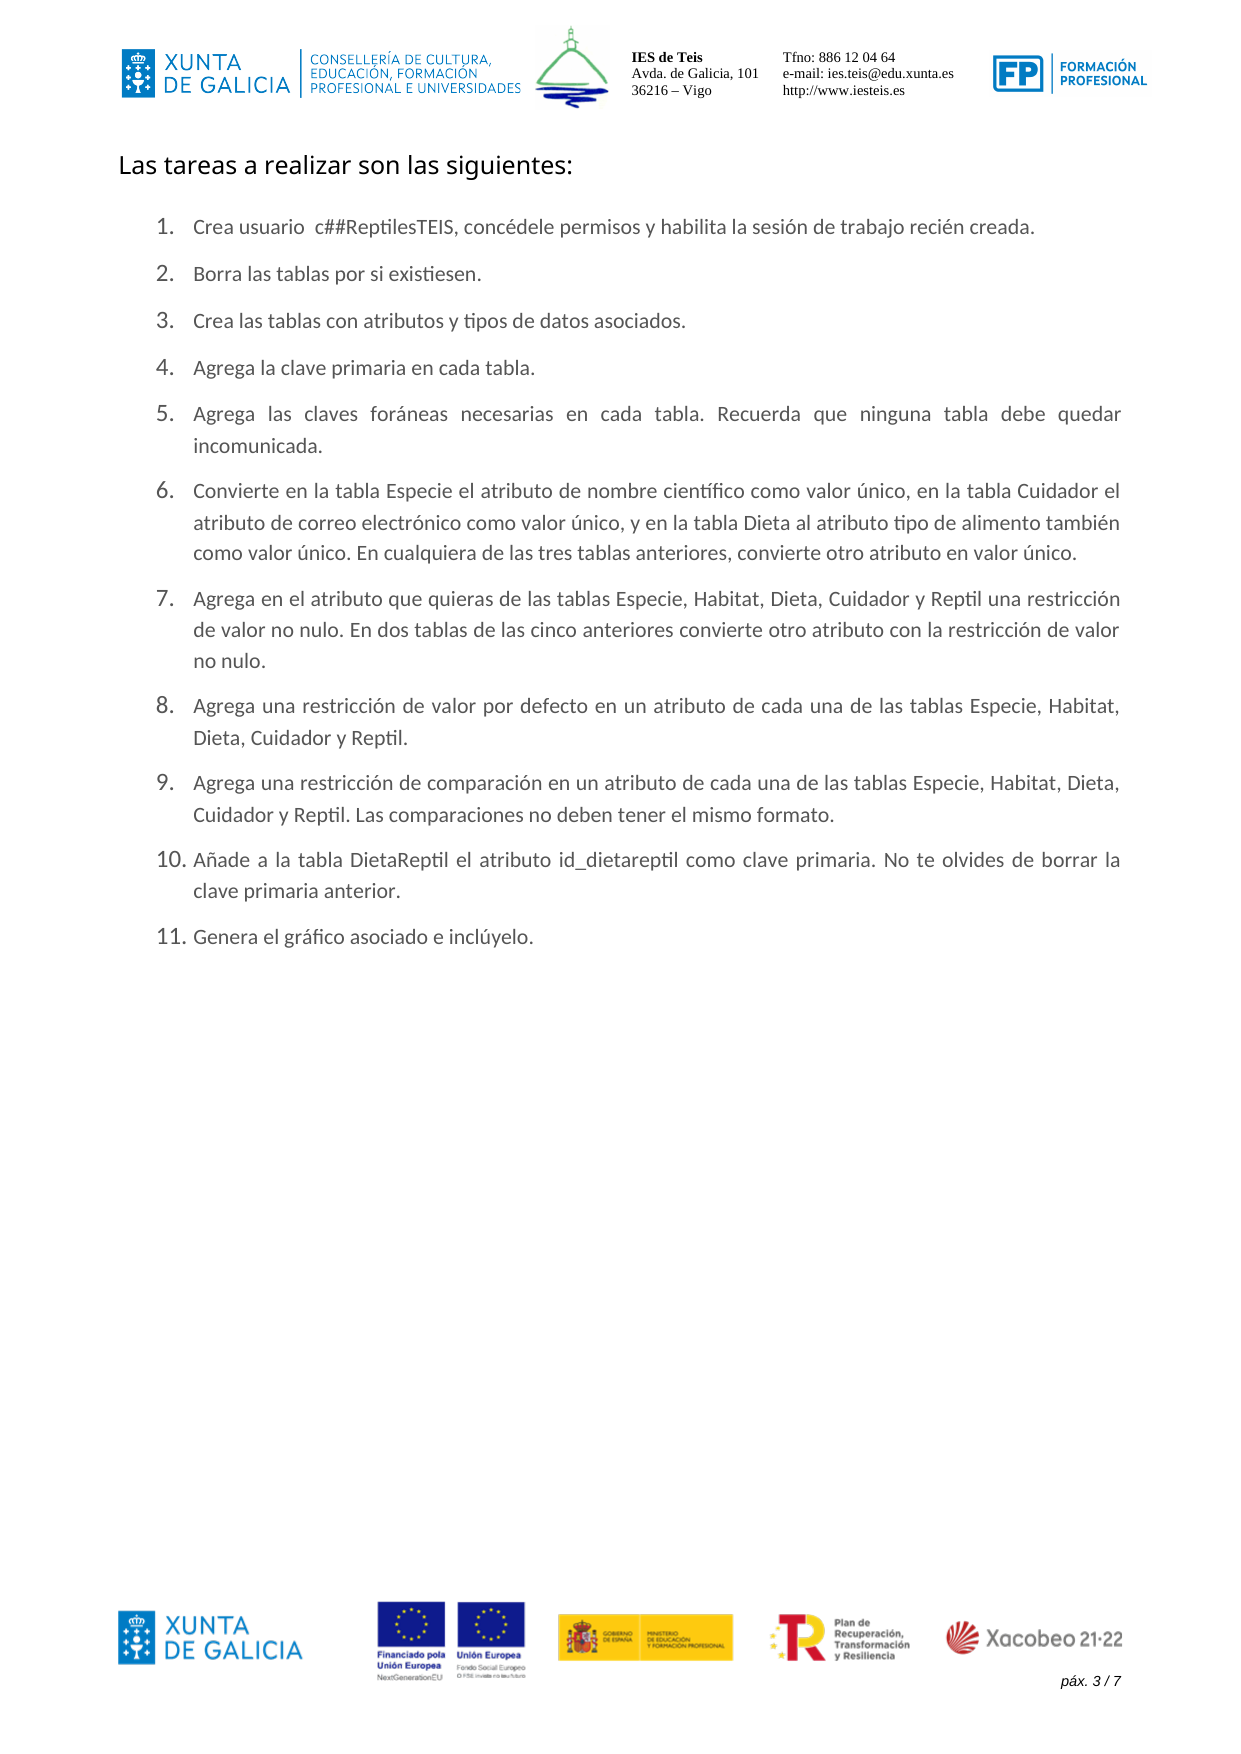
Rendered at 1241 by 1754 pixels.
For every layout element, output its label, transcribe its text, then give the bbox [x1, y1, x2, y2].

picture [121, 49, 521, 98]
list Borra las tablas por si existiesen. [156, 257, 1122, 288]
list Crea usuario c##ReptilesTEIS, concédele permisos y habilita la sesión de trabajo recién creada. [156, 210, 1122, 241]
picture [534, 25, 611, 110]
list Agrega la clave primaria en cada tabla. [156, 351, 1122, 381]
text Las tareas a realizar son las siguientes: [118, 148, 1122, 182]
picture [989, 50, 1153, 97]
list Agrega una restricción de valor por defecto en un atributo de cada una de las tablas Especie, Habitat, Dieta, Cuidador y Reptil. [156, 689, 1122, 751]
list Agrega una restricción de comparación en un atributo de cada una de las tablas Especie, Habitat, Dieta, Cuidador y Reptil. Las comparaciones no deben tener el mismo formato. [156, 766, 1122, 827]
list Crea las tablas con atributos y tipos de datos asociados. [156, 304, 1122, 334]
picture [118, 1591, 1123, 1687]
list Convierte en la tabla Especie el atributo de nombre científico como valor único, en la tabla Cuidador el atributo de correo electrónico como valor único, y en la tabla Dieta al atributo tipo de alimento también como valor único. En cualquiera de las tres tablas anteriores, convierte otro atributo en valor único. [156, 474, 1122, 566]
list Agrega en el atributo que quieras de las tablas Especie, Habitat, Dieta, Cuidador y Reptil una restricción de valor no nulo. En dos tablas de las cinco anteriores convierte otro atributo con la restricción de valor no nulo. [156, 582, 1122, 674]
list Añade a la tabla DietaReptil el atributo id_dietareptil como clave primaria. No te olvides de borrar la clave primaria anterior. [156, 843, 1122, 904]
list Agrega las claves foráneas necesarias en cada tabla. Recuerda que ninguna tabla debe quedar incomunicada. [156, 397, 1122, 459]
list Genera el gráfico asociado e inclúyelo. [156, 920, 1122, 951]
